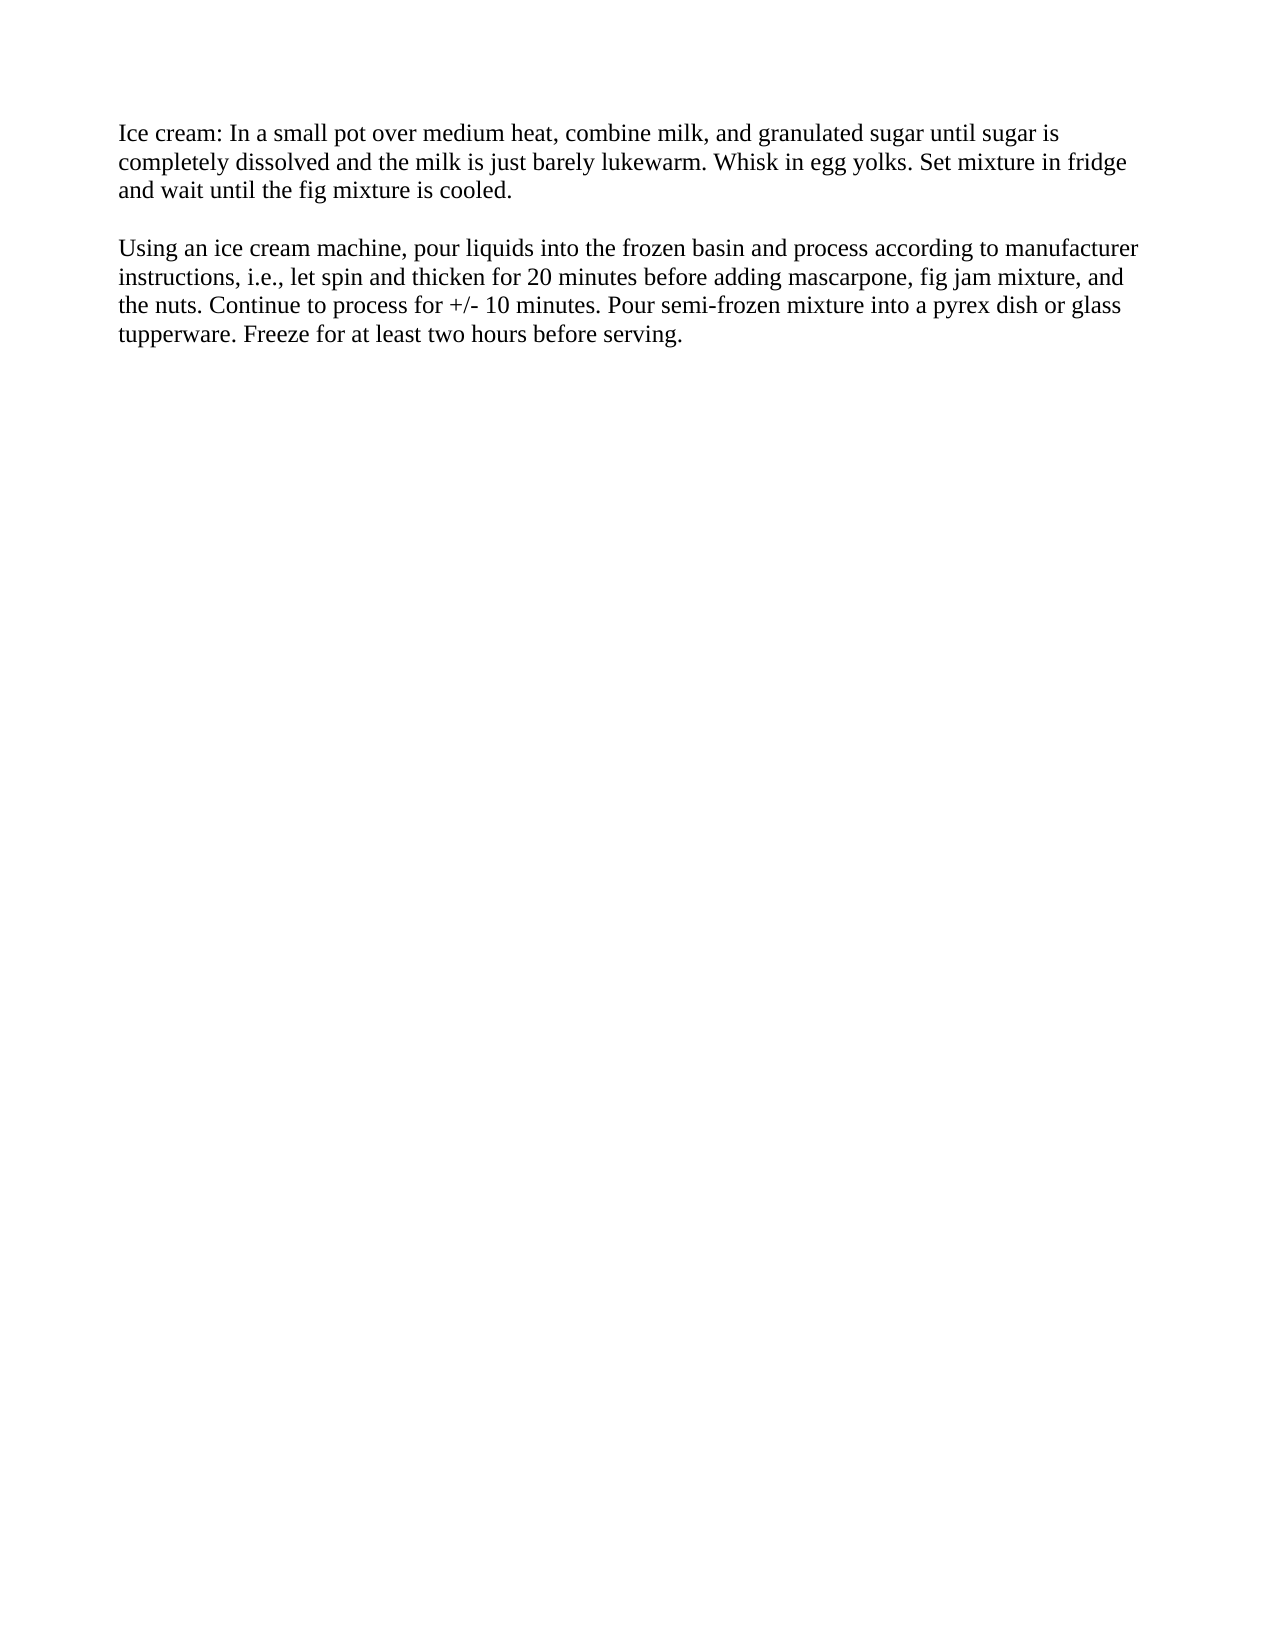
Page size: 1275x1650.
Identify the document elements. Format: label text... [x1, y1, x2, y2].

text Ice cream: In a small pot over medium heat, combine milk, and granulated sugar until sugar is completely dissolved and the milk is just barely lukewarm. Whisk in egg yolks. Set mixture in fridge and wait until the fig mixture is cooled. [118, 118, 1157, 204]
text Using an ice cream machine, pour liquids into the frozen basin and process according to manufacturer instructions, i.e., let spin and thicken for 20 minutes before adding mascarpone, fig jam mixture, and the nuts. Continue to process for +/- 10 minutes. Pour semi-frozen mixture into a pyrex dish or glass tupperware. Freeze for at least two hours before serving. [118, 233, 1157, 348]
